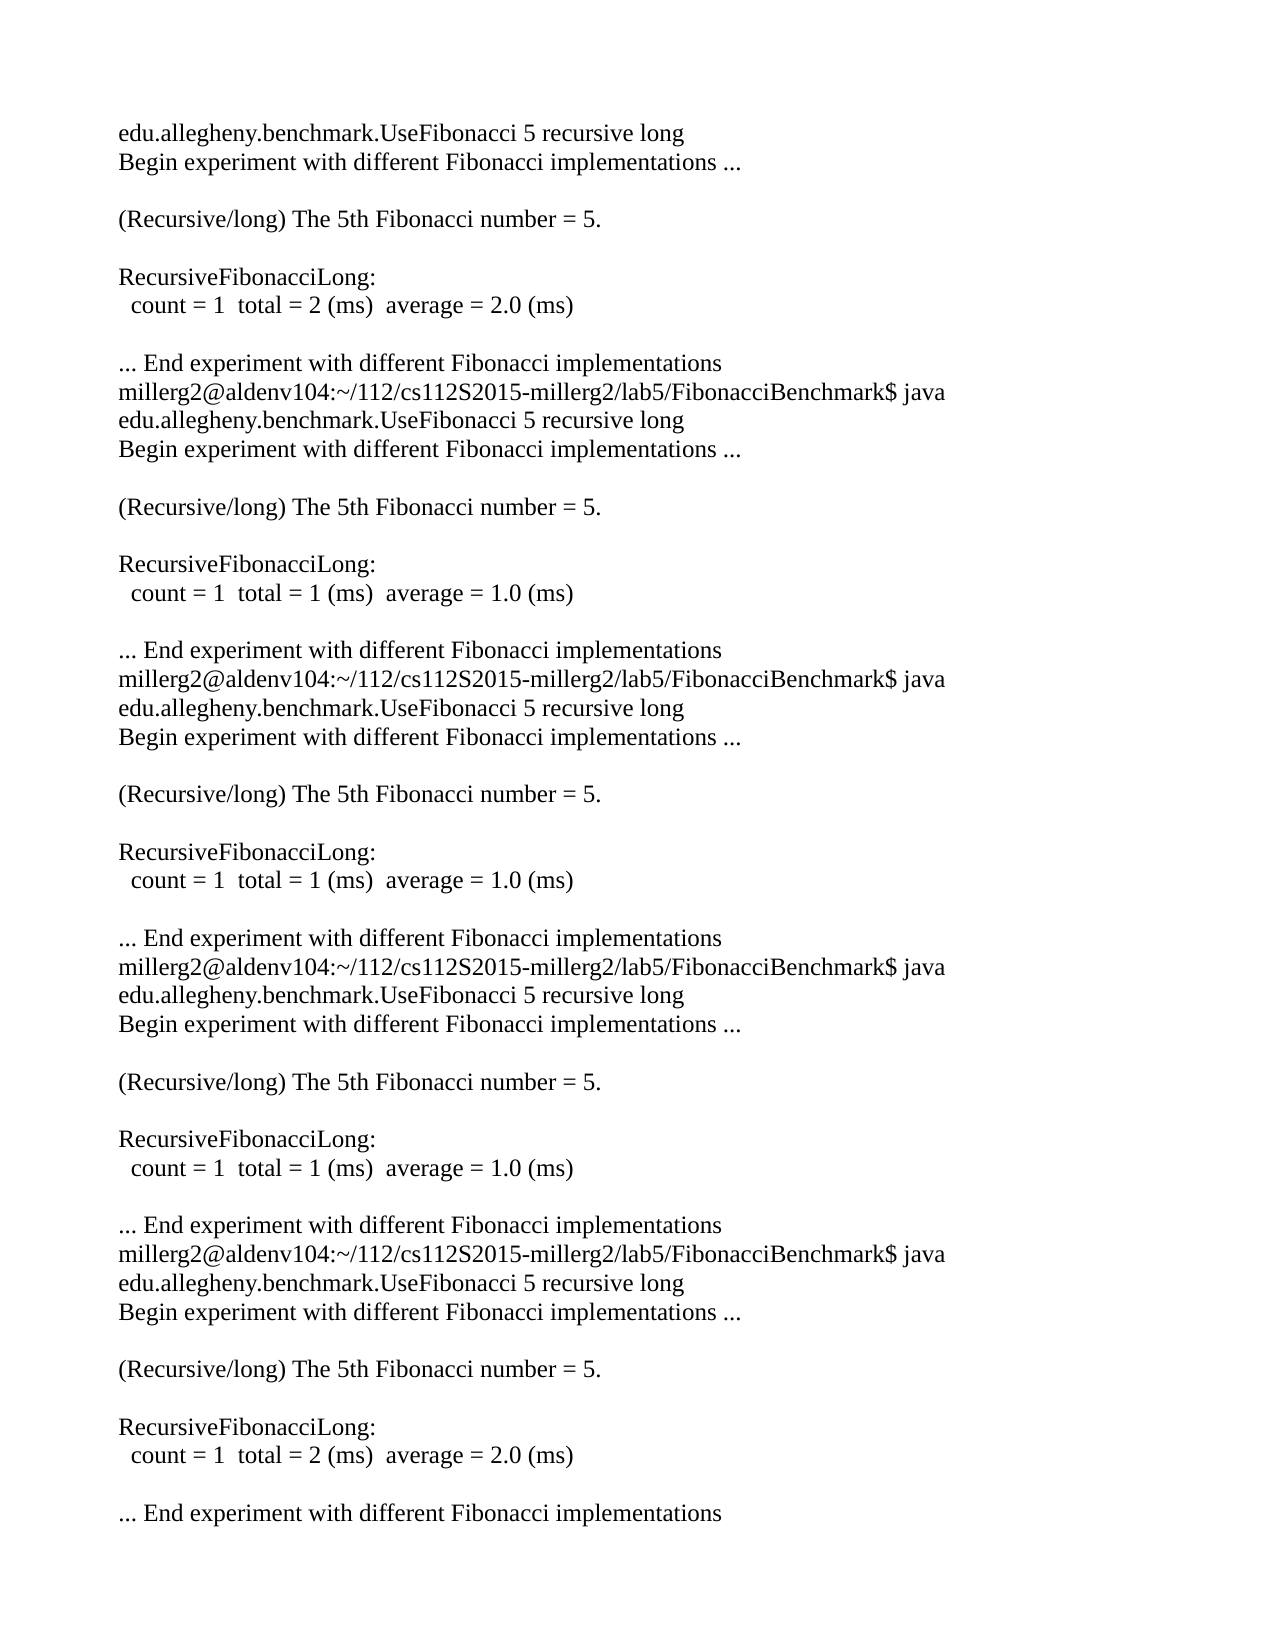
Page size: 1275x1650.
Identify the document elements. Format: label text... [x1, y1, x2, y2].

text (Recursive/long) The 5th Fibonacci number = 5. [118, 779, 1157, 808]
text millerg2@aldenv104:~/112/cs112S2015-millerg2/lab5/FibonacciBenchmark$ java edu.allegheny.benchmark.UseFibonacci 5 recursive long [118, 1239, 1157, 1297]
text count = 1 total = 2 (ms) average = 2.0 (ms) [118, 291, 1157, 319]
text millerg2@aldenv104:~/112/cs112S2015-millerg2/lab5/FibonacciBenchmark$ java edu.allegheny.benchmark.UseFibonacci 5 recursive long [118, 664, 1157, 722]
text count = 1 total = 2 (ms) average = 2.0 (ms) [118, 1441, 1157, 1469]
text Begin experiment with different Fibonacci implementations ... [118, 1009, 1157, 1038]
text Begin experiment with different Fibonacci implementations ... [118, 722, 1157, 751]
text ... End experiment with different Fibonacci implementations [118, 1498, 1157, 1527]
text Begin experiment with different Fibonacci implementations ... [118, 434, 1157, 463]
text RecursiveFibonacciLong: [118, 837, 1157, 866]
text edu.allegheny.benchmark.UseFibonacci 5 recursive long [118, 118, 1157, 147]
text (Recursive/long) The 5th Fibonacci number = 5. [118, 204, 1157, 233]
text (Recursive/long) The 5th Fibonacci number = 5. [118, 1067, 1157, 1096]
text millerg2@aldenv104:~/112/cs112S2015-millerg2/lab5/FibonacciBenchmark$ java edu.allegheny.benchmark.UseFibonacci 5 recursive long [118, 952, 1157, 1009]
text RecursiveFibonacciLong: [118, 1124, 1157, 1153]
text RecursiveFibonacciLong: [118, 262, 1157, 291]
text Begin experiment with different Fibonacci implementations ... [118, 1297, 1157, 1326]
text ... End experiment with different Fibonacci implementations [118, 348, 1157, 377]
text count = 1 total = 1 (ms) average = 1.0 (ms) [118, 866, 1157, 894]
text ... End experiment with different Fibonacci implementations [118, 636, 1157, 664]
text ... End experiment with different Fibonacci implementations [118, 923, 1157, 952]
text (Recursive/long) The 5th Fibonacci number = 5. [118, 1354, 1157, 1383]
text (Recursive/long) The 5th Fibonacci number = 5. [118, 492, 1157, 521]
text Begin experiment with different Fibonacci implementations ... [118, 147, 1157, 176]
text RecursiveFibonacciLong: [118, 549, 1157, 578]
text count = 1 total = 1 (ms) average = 1.0 (ms) [118, 1153, 1157, 1182]
text count = 1 total = 1 (ms) average = 1.0 (ms) [118, 578, 1157, 607]
text RecursiveFibonacciLong: [118, 1412, 1157, 1441]
text millerg2@aldenv104:~/112/cs112S2015-millerg2/lab5/FibonacciBenchmark$ java edu.allegheny.benchmark.UseFibonacci 5 recursive long [118, 377, 1157, 434]
text ... End experiment with different Fibonacci implementations [118, 1211, 1157, 1239]
